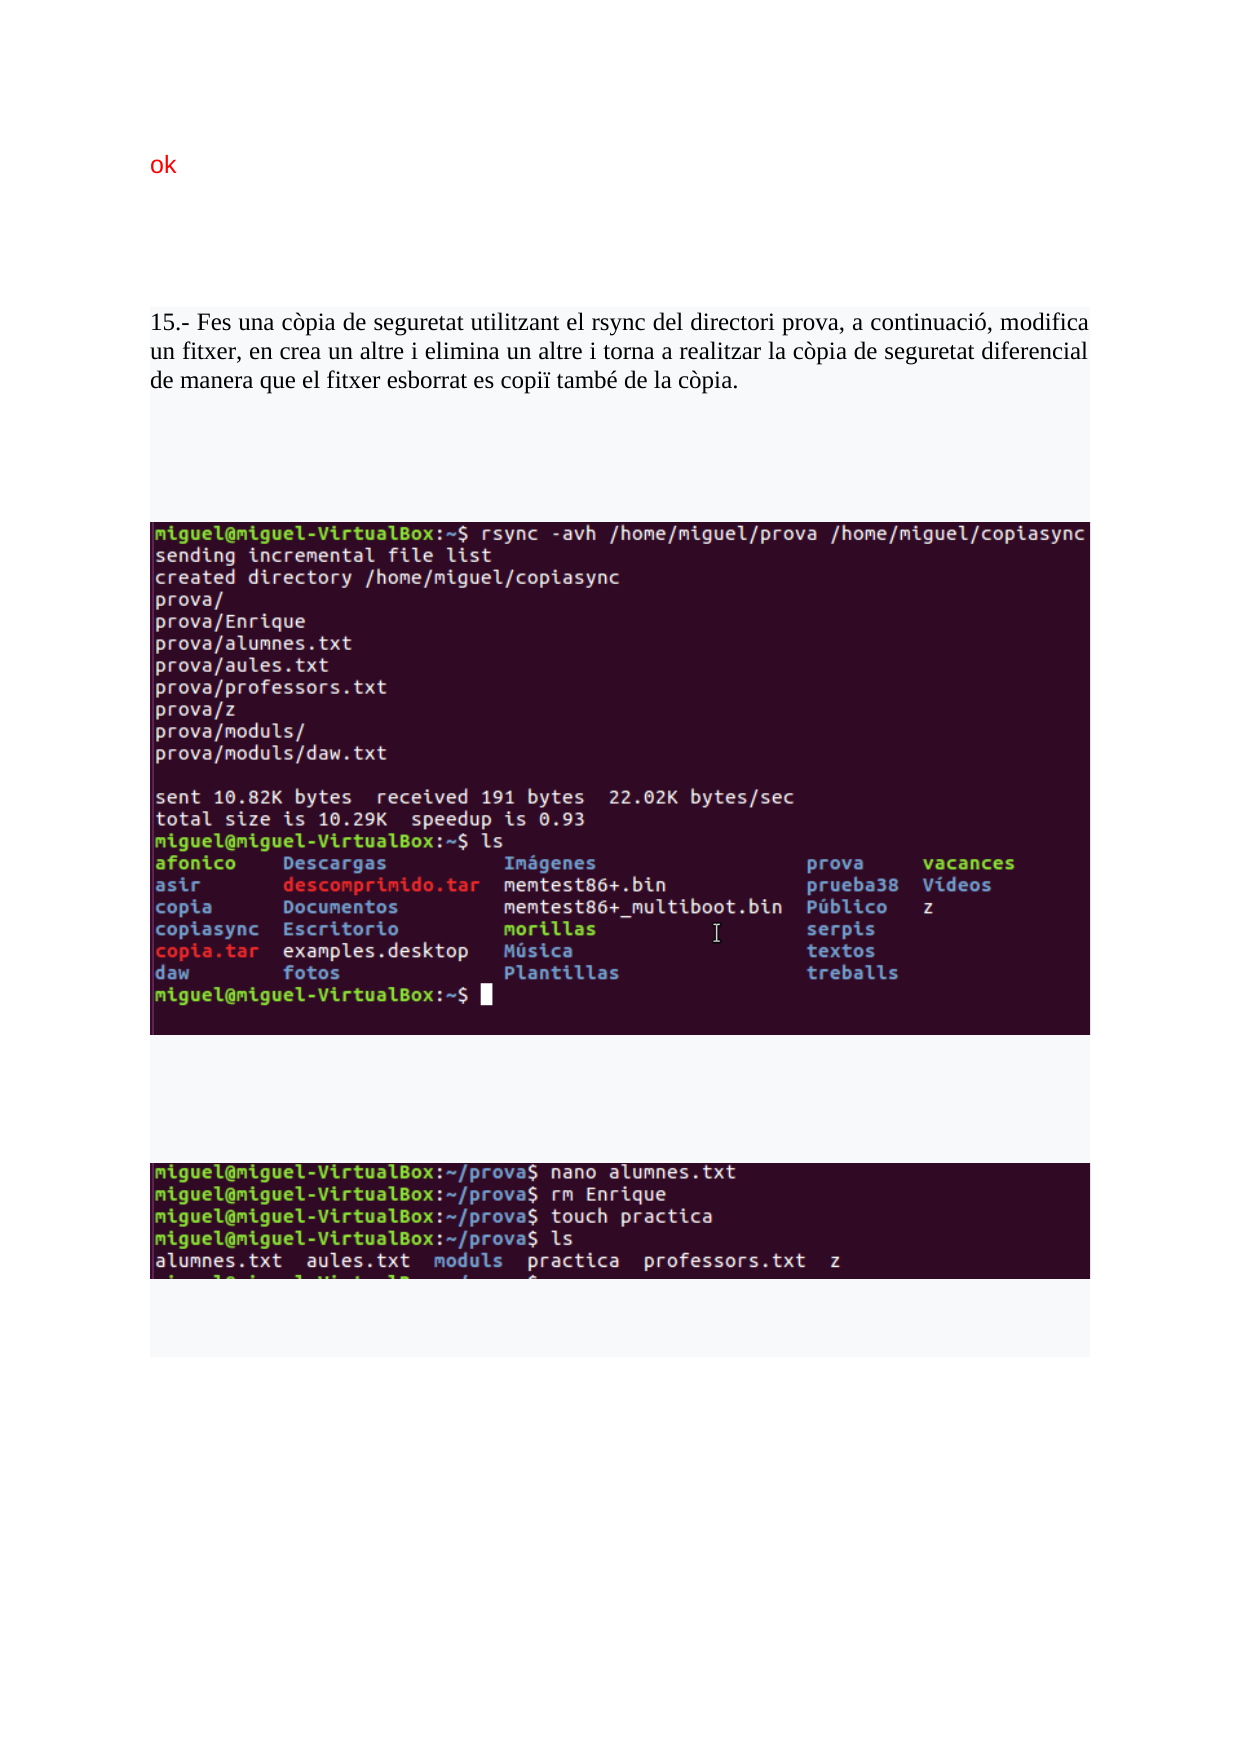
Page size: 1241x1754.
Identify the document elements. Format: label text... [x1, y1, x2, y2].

text ok [150, 150, 1090, 179]
text 15.- Fes una còpia de seguretat utilitzant el rsync del directori prova, a continuació, modifica un fitxer, en crea un altre i elimina un altre i torna a realitzar la còpia de seguretat diferencial de manera que el fitxer esborrat es copiï també de la còpia. [150, 307, 1090, 394]
